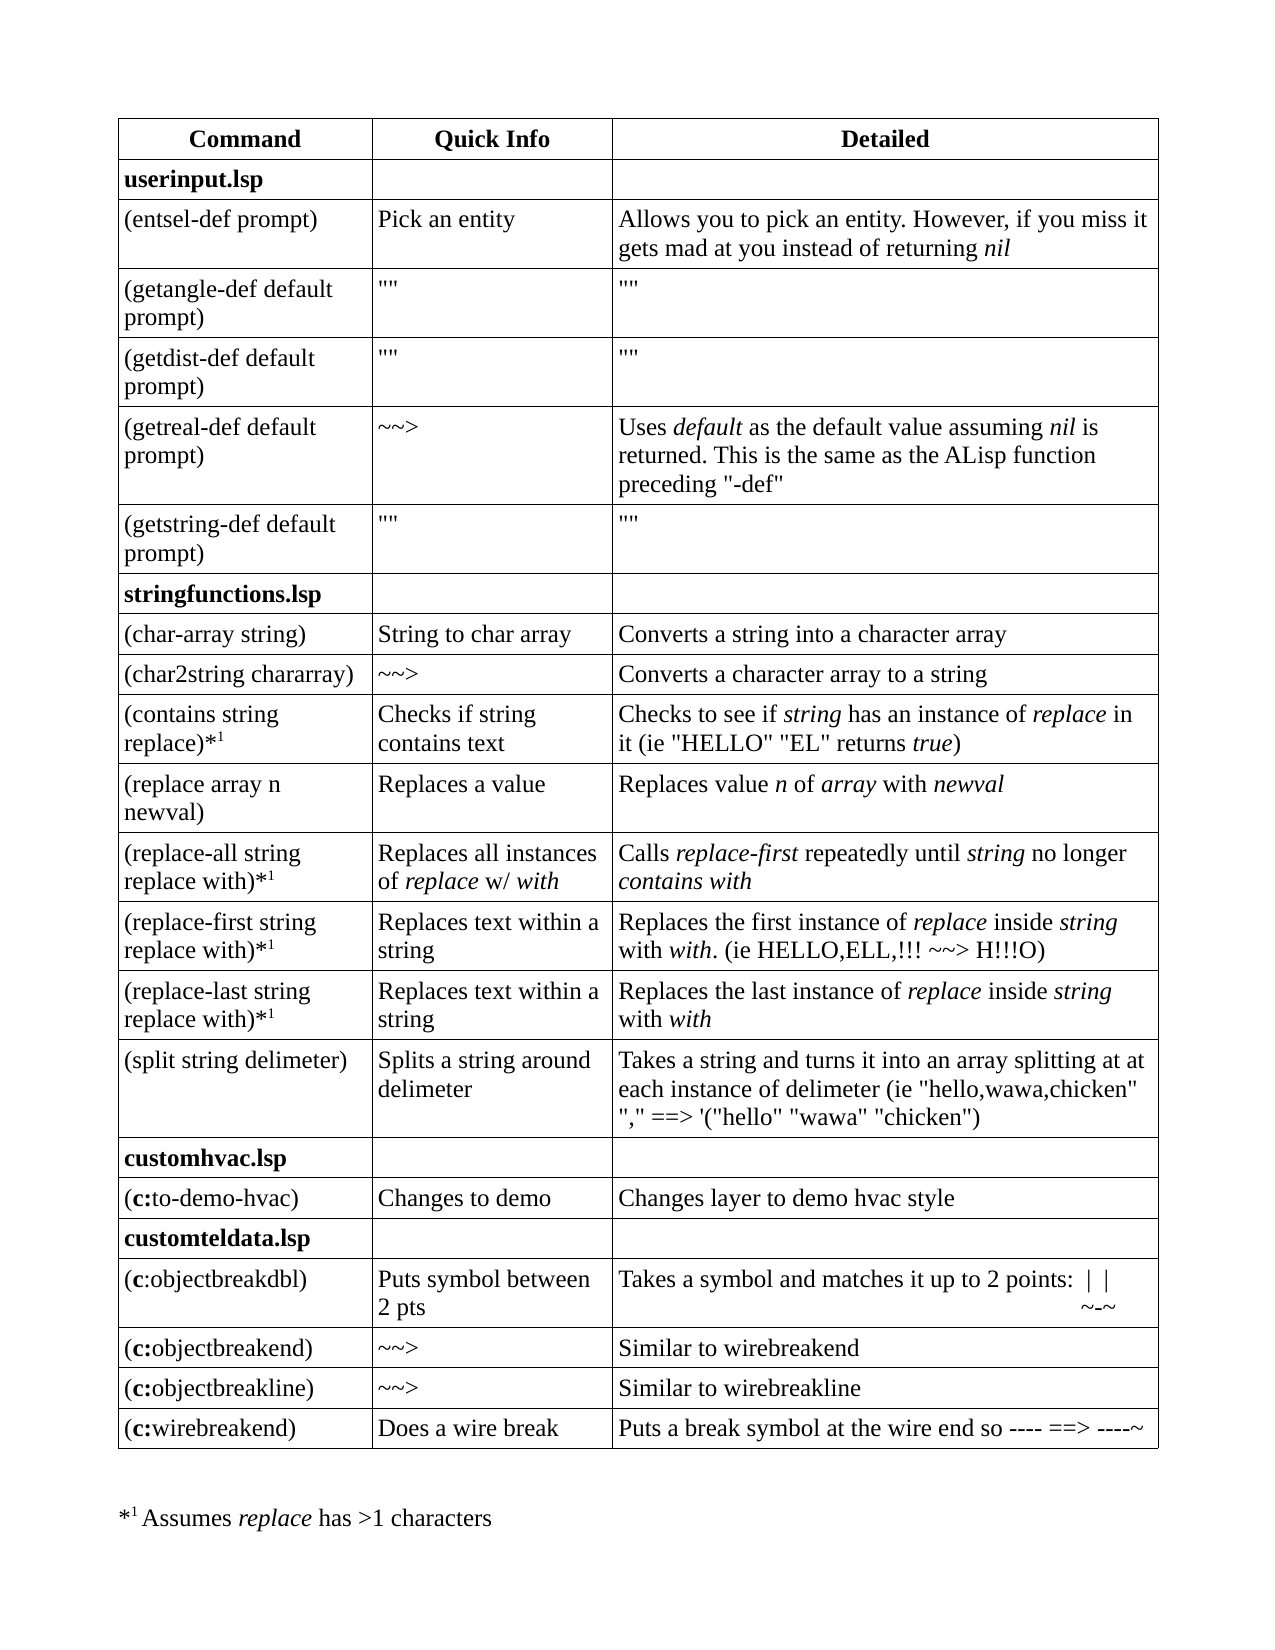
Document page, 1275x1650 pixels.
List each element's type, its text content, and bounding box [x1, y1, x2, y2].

table_cell (replace-last string replace with)*1 [119, 971, 372, 1039]
table_cell "" [613, 505, 1158, 573]
table_cell [613, 1219, 1158, 1258]
table_cell (getstring-def default prompt) [119, 505, 372, 573]
table_cell String to char array [373, 614, 612, 653]
table_cell Replaces text within a string [373, 902, 612, 970]
table_cell (contains string replace)*1 [119, 695, 372, 763]
table_cell "" [613, 269, 1158, 337]
table_cell (split string delimeter) [119, 1040, 372, 1137]
table_cell (c:wirebreakend) [119, 1409, 372, 1448]
table_cell customhvac.lsp [119, 1138, 372, 1177]
table_cell Changes layer to demo hvac style [613, 1178, 1158, 1217]
table_cell Allows you to pick an entity. However, if you miss it gets mad at you instead of returning nil [613, 200, 1158, 268]
table_cell ~~> [373, 655, 612, 694]
table_header Command [119, 119, 372, 158]
table_cell [613, 1138, 1158, 1177]
table_cell Replaces the first instance of replace inside string with with. (ie HELLO,ELL,!!! ~~> H!!!O) [613, 902, 1158, 970]
table_cell Pick an entity [373, 200, 612, 268]
table_cell Replaces the last instance of replace inside string with with [613, 971, 1158, 1039]
table_cell ~~> [373, 407, 612, 504]
table_cell (getdist-def default prompt) [119, 338, 372, 406]
table_cell Replaces a value [373, 764, 612, 832]
table_cell (c:objectbreakline) [119, 1368, 372, 1407]
table_cell Similar to wirebreakline [613, 1368, 1158, 1407]
table_cell (getangle-def default prompt) [119, 269, 372, 337]
table_cell Similar to wirebreakend [613, 1328, 1158, 1367]
table_cell userinput.lsp [119, 160, 372, 199]
table_cell ~~> [373, 1368, 612, 1407]
table_cell customteldata.lsp [119, 1219, 372, 1258]
table_cell "" [373, 505, 612, 573]
table_cell Puts a break symbol at the wire end so ---- ==> ----~ [613, 1409, 1158, 1448]
table_cell Takes a symbol and matches it up to 2 points: | | ~-~ [613, 1259, 1158, 1327]
table_cell (c:objectbreakend) [119, 1328, 372, 1367]
table_cell (replace array n newval) [119, 764, 372, 832]
table_cell Converts a character array to a string [613, 655, 1158, 694]
table_header Quick Info [373, 119, 612, 158]
table_cell (c:to-demo-hvac) [119, 1178, 372, 1217]
table_cell (replace-first string replace with)*1 [119, 902, 372, 970]
table_cell Converts a string into a character array [613, 614, 1158, 653]
table_cell Does a wire break [373, 1409, 612, 1448]
table_cell Checks to see if string has an instance of replace in it (ie "HELLO" "EL" returns true) [613, 695, 1158, 763]
table_cell (getreal-def default prompt) [119, 407, 372, 504]
table_cell "" [373, 338, 612, 406]
table_cell [373, 160, 612, 199]
table_cell "" [373, 269, 612, 337]
table_cell (entsel-def prompt) [119, 200, 372, 268]
table_cell [613, 574, 1158, 613]
table_cell (char2string chararray) [119, 655, 372, 694]
table_cell Splits a string around delimeter [373, 1040, 612, 1137]
table_cell (char-array string) [119, 614, 372, 653]
table_cell ~~> [373, 1328, 612, 1367]
table_cell Replaces value n of array with newval [613, 764, 1158, 832]
table_cell Changes to demo [373, 1178, 612, 1217]
table_header Detailed [613, 119, 1158, 158]
table_cell Replaces all instances of replace w/ with [373, 833, 612, 901]
table_cell stringfunctions.lsp [119, 574, 372, 613]
table_cell Takes a string and turns it into an array splitting at at each instance of delimeter (ie "hello,wawa,chicken" "," ==> '("hello" "wawa" "chicken") [613, 1040, 1158, 1137]
table_cell Uses default as the default value assuming nil is returned. This is the same as the ALisp function preceding "-def" [613, 407, 1158, 504]
table_cell (c:objectbreakdbl) [119, 1259, 372, 1327]
table_cell [613, 160, 1158, 199]
table_cell Calls replace-first repeatedly until string no longer contains with [613, 833, 1158, 901]
table_cell [373, 1219, 612, 1258]
table_cell Puts symbol between 2 pts [373, 1259, 612, 1327]
table_cell (replace-all string replace with)*1 [119, 833, 372, 901]
table_cell "" [613, 338, 1158, 406]
table_cell [373, 574, 612, 613]
table_cell Replaces text within a string [373, 971, 612, 1039]
table_cell Checks if string contains text [373, 695, 612, 763]
table_cell [373, 1138, 612, 1177]
